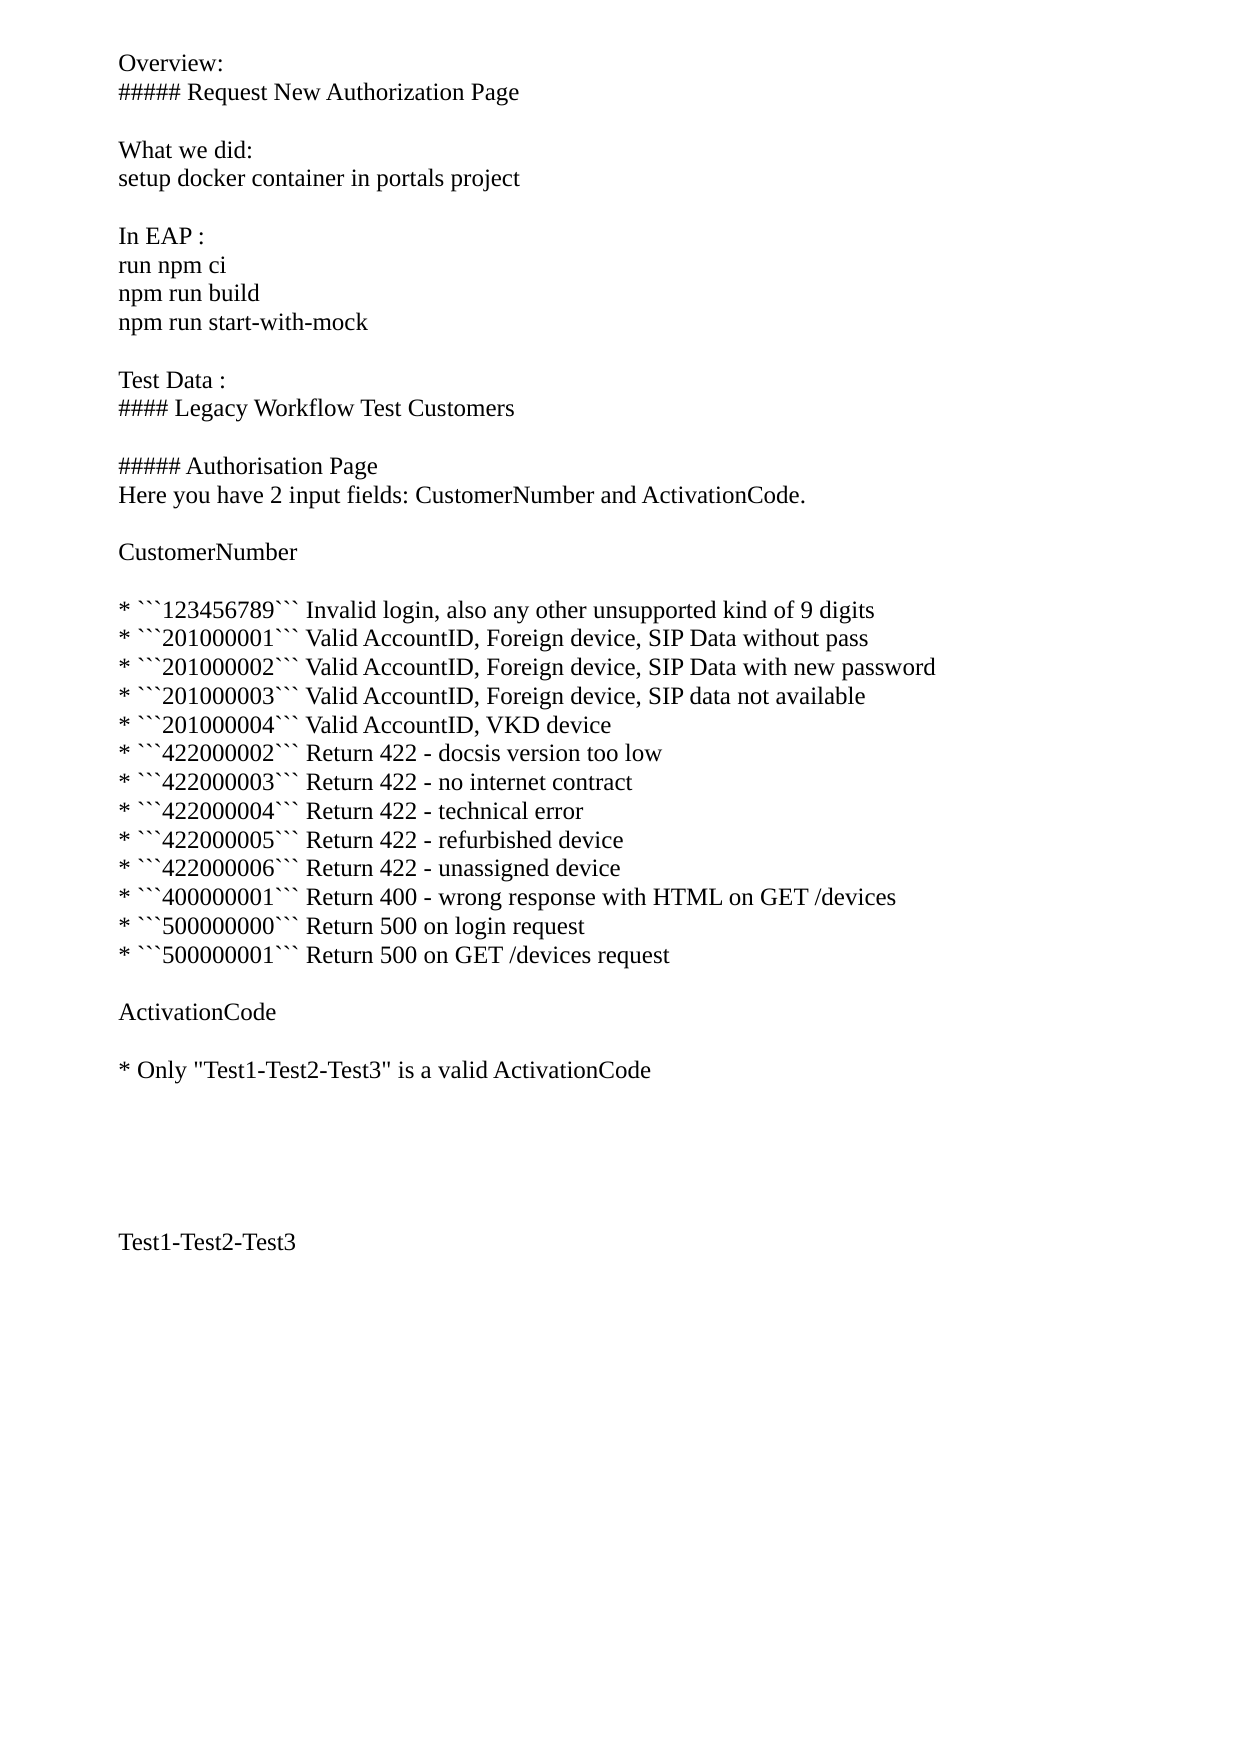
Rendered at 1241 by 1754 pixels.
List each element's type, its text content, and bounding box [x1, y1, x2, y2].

text * ```201000002``` Valid AccountID, Foreign device, SIP Data with new password [118, 652, 1122, 681]
text * ```400000001``` Return 400 - wrong response with HTML on GET /devices [118, 882, 1122, 911]
text npm run start-with-mock [118, 307, 1122, 336]
text * ```201000001``` Valid AccountID, Foreign device, SIP Data without pass [118, 623, 1122, 652]
text Overview: [118, 48, 1122, 77]
text Test Data : [118, 365, 1122, 393]
text Here you have 2 input fields: CustomerNumber and ActivationCode. [118, 480, 1122, 508]
text ##### Authorisation Page [118, 451, 1122, 480]
text What we did: [118, 135, 1122, 163]
text * ```422000005``` Return 422 - refurbished device [118, 825, 1122, 853]
text In EAP : [118, 221, 1122, 250]
text CustomerNumber [118, 537, 1122, 566]
text Test1-Test2-Test3 [118, 1227, 1122, 1256]
text * ```422000006``` Return 422 - unassigned device [118, 853, 1122, 882]
text * Only "Test1-Test2-Test3" is a valid ActivationCode [118, 1055, 1122, 1083]
text * ```422000004``` Return 422 - technical error [118, 796, 1122, 825]
text setup docker container in portals project [118, 163, 1122, 192]
text ActivationCode [118, 997, 1122, 1026]
text * ```201000003``` Valid AccountID, Foreign device, SIP data not available [118, 681, 1122, 710]
text run npm ci [118, 250, 1122, 278]
text ##### Request New Authorization Page [118, 77, 1122, 106]
text * ```500000000``` Return 500 on login request [118, 911, 1122, 940]
text * ```123456789``` Invalid login, also any other unsupported kind of 9 digits [118, 595, 1122, 623]
text * ```201000004``` Valid AccountID, VKD device [118, 710, 1122, 738]
text npm run build [118, 278, 1122, 307]
text * ```422000003``` Return 422 - no internet contract [118, 767, 1122, 796]
text * ```500000001``` Return 500 on GET /devices request [118, 940, 1122, 968]
text * ```422000002``` Return 422 - docsis version too low [118, 738, 1122, 767]
text #### Legacy Workflow Test Customers [118, 393, 1122, 422]
